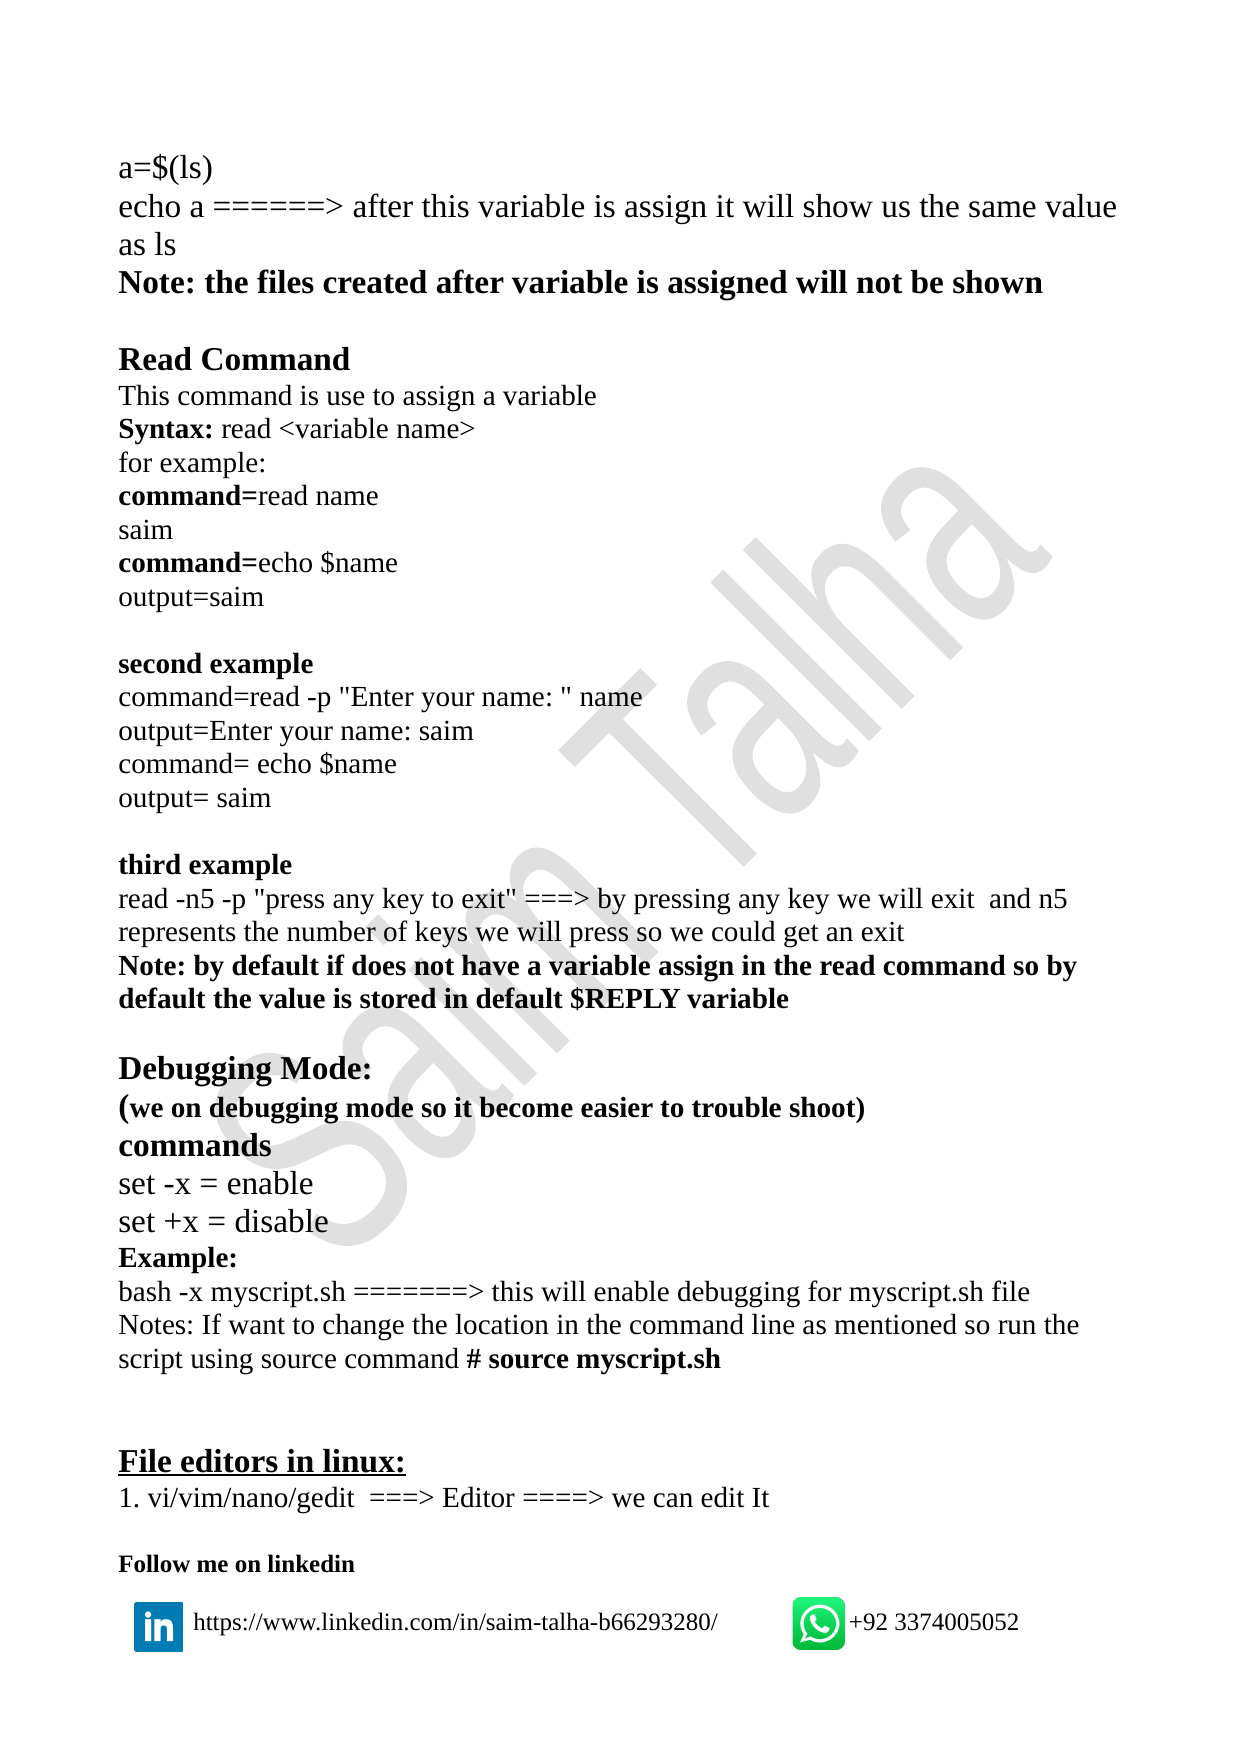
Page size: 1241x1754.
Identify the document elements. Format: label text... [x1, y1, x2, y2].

text [800, 713, 1122, 747]
text [1004, 579, 1122, 612]
text File editors in linux: [118, 1441, 1122, 1480]
text commands [241, 1125, 320, 1145]
text [755, 719, 800, 747]
text echo a ======> after this variable is assign it will show us the same value as ls [118, 186, 1122, 263]
text [902, 488, 957, 512]
text [826, 579, 900, 612]
text commands [118, 1125, 251, 1163]
text 1. vi/vim/nano/gedit ===> Editor ====> we can edit It [118, 1480, 1122, 1513]
text [947, 545, 1000, 579]
text a=$(ls) [118, 148, 1122, 186]
text command=echo $name [118, 545, 770, 579]
text [767, 780, 803, 792]
text (we on debugging mode so it become easier to trouble shoot) [470, 1087, 1122, 1125]
text [765, 545, 831, 579]
text [753, 747, 806, 780]
text Syntax: read <variable name> [118, 411, 1122, 445]
text command=read -p "Enter your name: " name [118, 679, 628, 713]
text set -x = enable [118, 1163, 385, 1202]
text [685, 780, 784, 814]
text bash -x myscript.sh =======> this will enable debugging for myscript.sh file [118, 1274, 1122, 1307]
text This command is use to assign a variable [118, 378, 1122, 411]
text second example [118, 646, 805, 679]
text read -n5 -p "press any key to exit" ===> by pressing any key we will exit and n5 represents the number of keys we will press so we could get an exit [524, 881, 628, 948]
text commands [304, 1145, 378, 1163]
text command=read -p "Enter your name: " name [834, 679, 1122, 713]
text [624, 713, 755, 747]
text command= echo $name [118, 747, 655, 780]
text [1009, 545, 1122, 579]
text Read Command [118, 339, 1122, 378]
text [542, 847, 1122, 881]
text [954, 525, 989, 545]
text [853, 545, 930, 579]
text (we on debugging mode so it become easier to trouble shoot) [408, 1087, 460, 1125]
text commands [423, 1125, 458, 1136]
text [413, 1064, 453, 1087]
text (we on debugging mode so it become easier to trouble shoot) [118, 1087, 220, 1125]
text third example [118, 847, 532, 881]
picture [146, 1620, 151, 1641]
text Note: by default if does not have a variable assign in the read command so by default the value is stored in default $REPLY variable [118, 948, 517, 1015]
text Note: by default if does not have a variable assign in the read command so by default the value is stored in default $REPLY variable [484, 948, 1122, 1015]
text read -n5 -p "press any key to exit" ===> by pressing any key we will exit and n5 represents the number of keys we will press so we could get an exit [118, 881, 515, 948]
text [828, 567, 867, 579]
text [402, 1163, 1122, 1202]
text [652, 747, 740, 780]
text [734, 579, 803, 612]
text [952, 478, 1122, 512]
text [799, 579, 816, 597]
text Debugging Mode: [118, 1048, 418, 1087]
text [815, 747, 1122, 780]
text [866, 646, 1122, 679]
text [987, 512, 1122, 545]
text Note: the files created after variable is assigned will not be shown [118, 263, 1122, 301]
text for example: [118, 445, 1122, 478]
text command=read -p "Enter your name: " name [630, 679, 695, 713]
picture [155, 1620, 173, 1641]
text [896, 579, 960, 612]
text output=saim [118, 579, 738, 612]
text (we on debugging mode so it become easier to trouble shoot) [236, 1087, 396, 1125]
text read -n5 -p "press any key to exit" ===> by pressing any key we will exit and n5 represents the number of keys we will press so we could get an exit [589, 881, 1122, 948]
text commands [365, 1125, 1122, 1163]
text output= saim [118, 780, 689, 814]
text [801, 646, 870, 679]
text Example: [118, 1240, 1122, 1274]
text [796, 780, 1122, 814]
text [373, 1202, 1122, 1240]
text command=read -p "Enter your name: " name [766, 679, 840, 713]
text command=read -p "Enter your name: " name [708, 682, 763, 713]
text saim [118, 512, 955, 545]
text command=read name [118, 478, 895, 512]
text [954, 579, 999, 597]
text Notes: If want to change the location in the command line as mentioned so run the script using source command # source myscript.sh [118, 1307, 1122, 1374]
picture [792, 1597, 845, 1650]
text [446, 1048, 1122, 1087]
text output=Enter your name: saim [118, 713, 594, 747]
text set +x = disable [118, 1202, 378, 1240]
text [526, 870, 560, 881]
